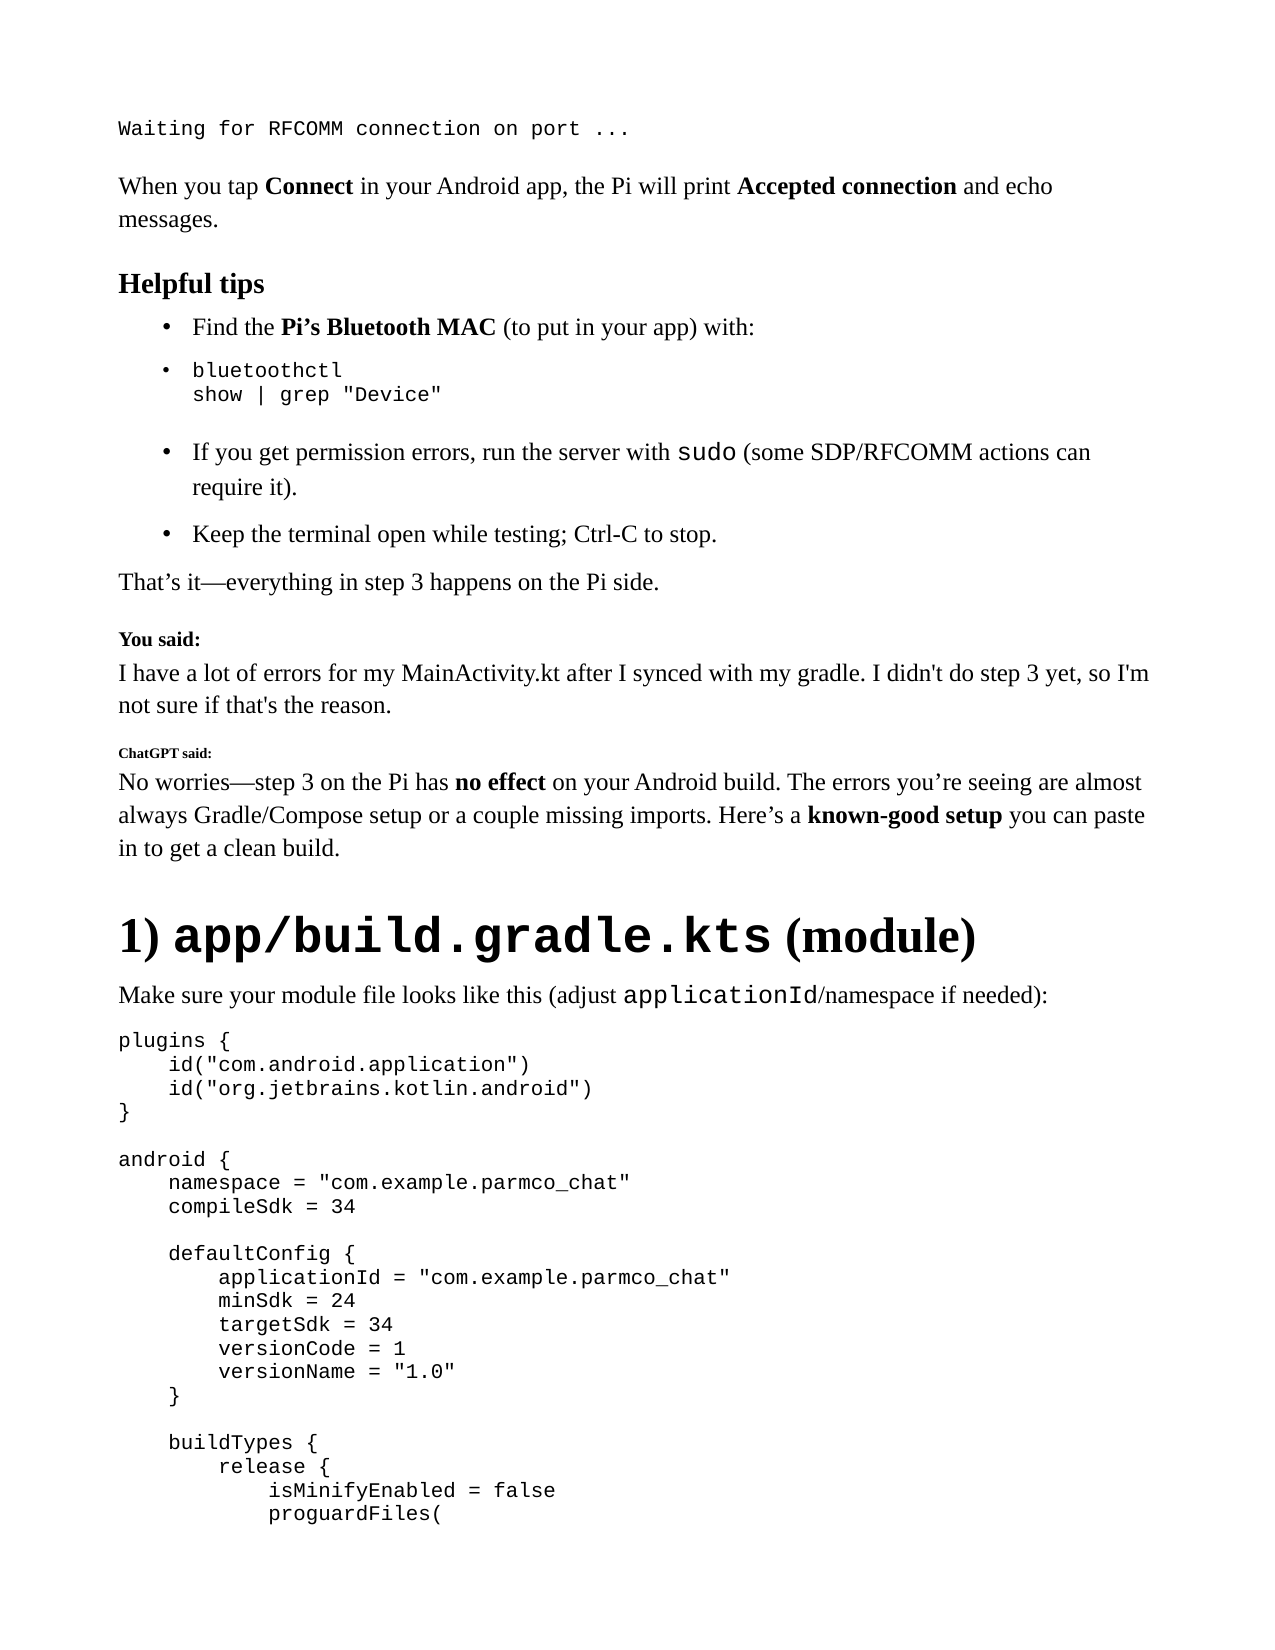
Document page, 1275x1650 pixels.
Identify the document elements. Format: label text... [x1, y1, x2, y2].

text When you tap Connect in your Android app, the Pi will print Accepted connection and echo messages. [118, 171, 1157, 233]
text versionCode = 1 [118, 1338, 1157, 1361]
list Keep the terminal open while testing; Ctrl-C to stop. [162, 519, 1157, 548]
text That’s it—everything in step 3 happens on the Pi side. [118, 567, 1157, 596]
text } [118, 1101, 1157, 1125]
text buildTypes { [118, 1432, 1157, 1456]
list If you get permission errors, run the server with sudo (some SDP/RFCOMM actions can require it). [162, 437, 1157, 501]
text applicationId = "com.example.parmco_chat" [118, 1267, 1157, 1290]
list bluetoothctl [162, 360, 1157, 384]
subtitle 1) app/build.gradle.kts (module) [118, 906, 1157, 968]
subtitle ChatGPT said: [118, 744, 1157, 761]
text defaultConfig { [118, 1243, 1157, 1267]
text compileSdk = 34 [118, 1196, 1157, 1219]
text id("com.android.application") [118, 1054, 1157, 1078]
subtitle You said: [118, 627, 1157, 651]
text versionName = "1.0" [118, 1361, 1157, 1385]
text id("org.jetbrains.kotlin.android") [118, 1078, 1157, 1101]
list show | grep "Device" [162, 384, 1157, 407]
text Make sure your module file looks like this (adjust applicationId/namespace if needed): [118, 980, 1157, 1011]
text minSdk = 24 [118, 1290, 1157, 1314]
text No worries—step 3 on the Pi has no effect on your Android build. The errors you’re seeing are almost always Gradle/Compose setup or a couple missing imports. Here’s a known-good setup you can paste in to get a clean build. [118, 767, 1157, 862]
list Find the Pi’s Bluetooth MAC (to put in your app) with: [162, 312, 1157, 341]
text proguardFiles( [118, 1503, 1157, 1527]
text plugins { [118, 1030, 1157, 1054]
text release { [118, 1456, 1157, 1479]
text targetSdk = 34 [118, 1314, 1157, 1338]
text Waiting for RFCOMM connection on port ... [118, 118, 1157, 142]
text } [118, 1385, 1157, 1409]
subtitle Helpful tips [118, 266, 1157, 300]
text android { [118, 1148, 1157, 1172]
text I have a lot of errors for my MainActivity.kt after I synced with my gradle. I didn't do step 3 yet, so I'm not sure if that's the reason. [118, 658, 1157, 719]
text isMinifyEnabled = false [118, 1479, 1157, 1503]
text namespace = "com.example.parmco_chat" [118, 1172, 1157, 1196]
